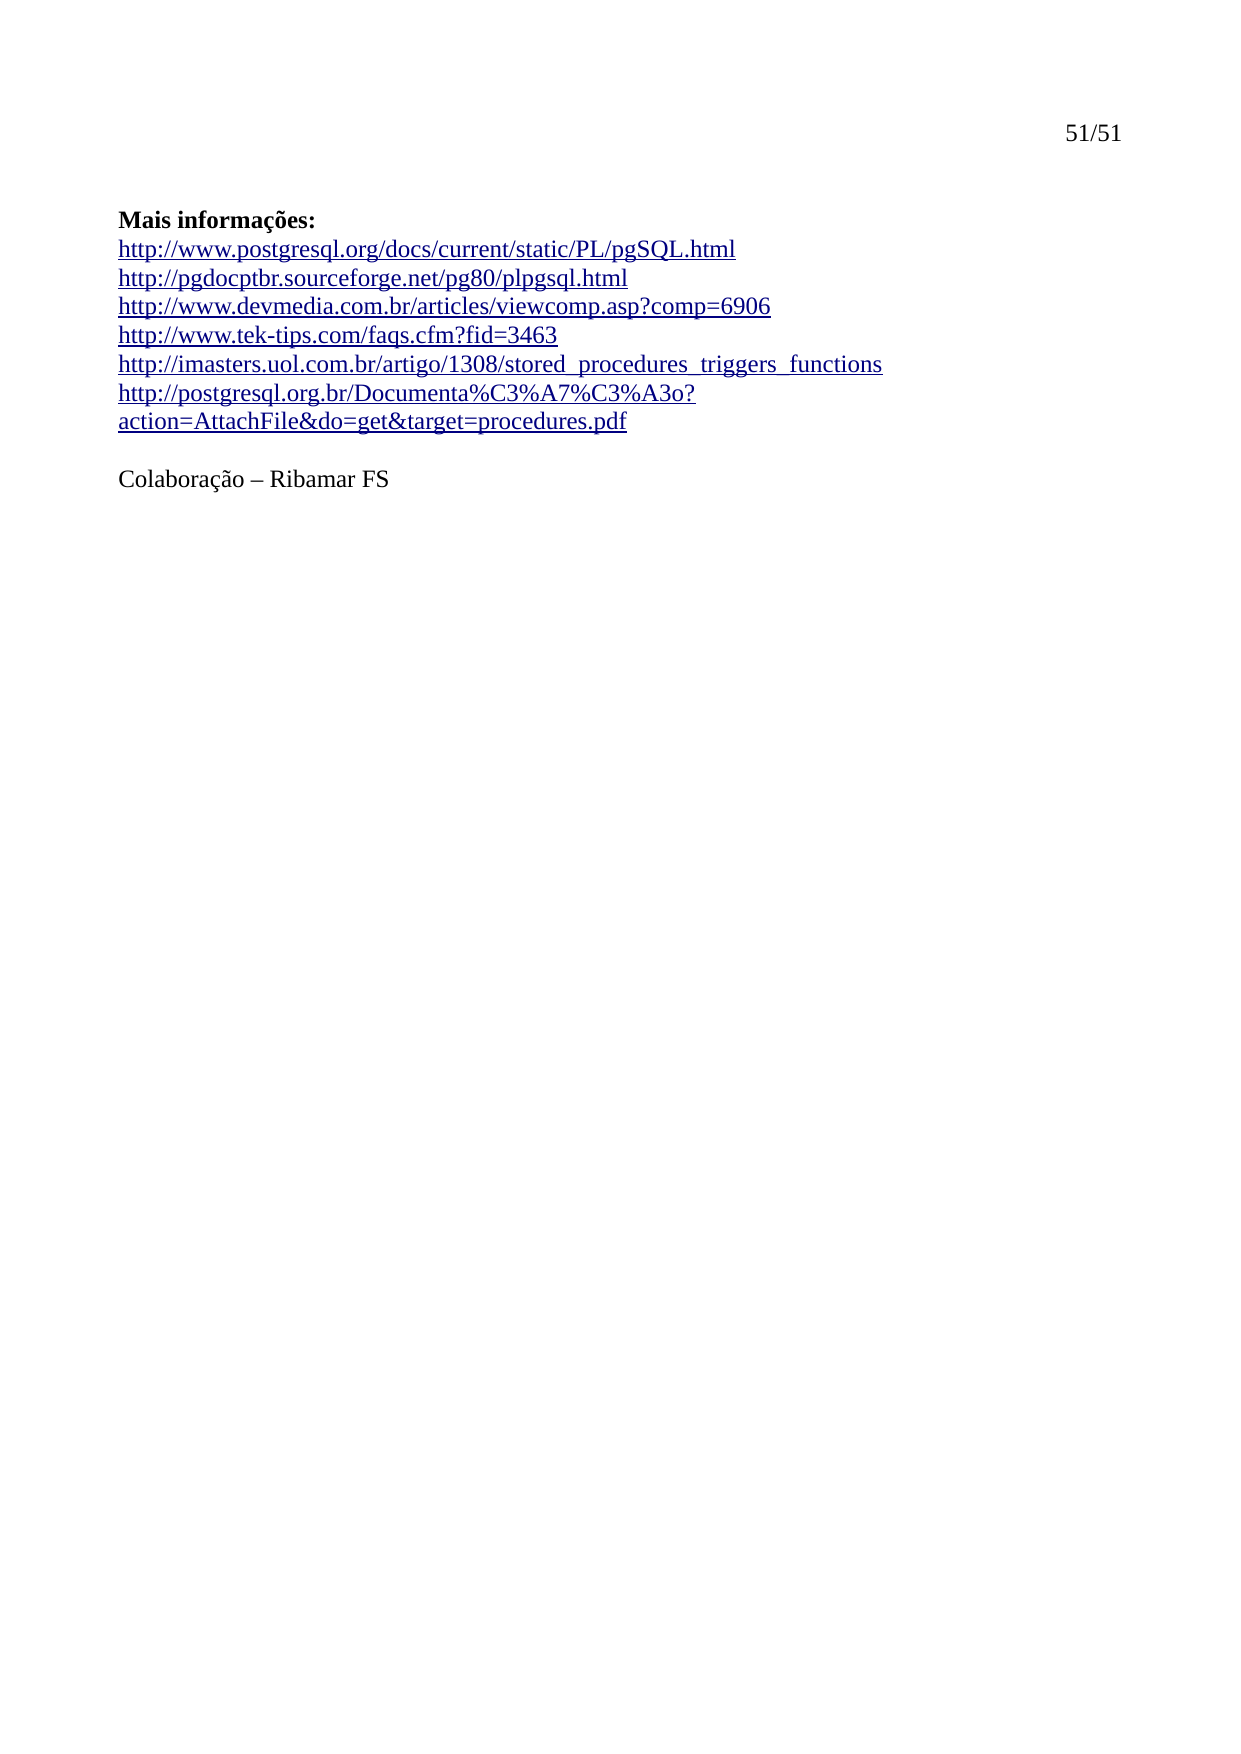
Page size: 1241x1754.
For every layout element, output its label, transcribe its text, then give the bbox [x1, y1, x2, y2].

text Colaboração – Ribamar FS [118, 464, 1122, 493]
text http://www.postgresql.org/docs/current/static/PL/pgSQL.html [118, 234, 1122, 263]
text http://postgresql.org.br/Documenta%C3%A7%C3%A3o?action=AttachFile&do=get&target=procedures.pdf [118, 378, 1122, 435]
text http://imasters.uol.com.br/artigo/1308/stored_procedures_triggers_functions [118, 349, 1122, 378]
text http://www.tek-tips.com/faqs.cfm?fid=3463 [118, 320, 1122, 349]
text http://www.devmedia.com.br/articles/viewcomp.asp?comp=6906 [118, 291, 1122, 320]
text Mais informações: [118, 205, 1122, 234]
text http://pgdocptbr.sourceforge.net/pg80/plpgsql.html [118, 263, 1122, 291]
